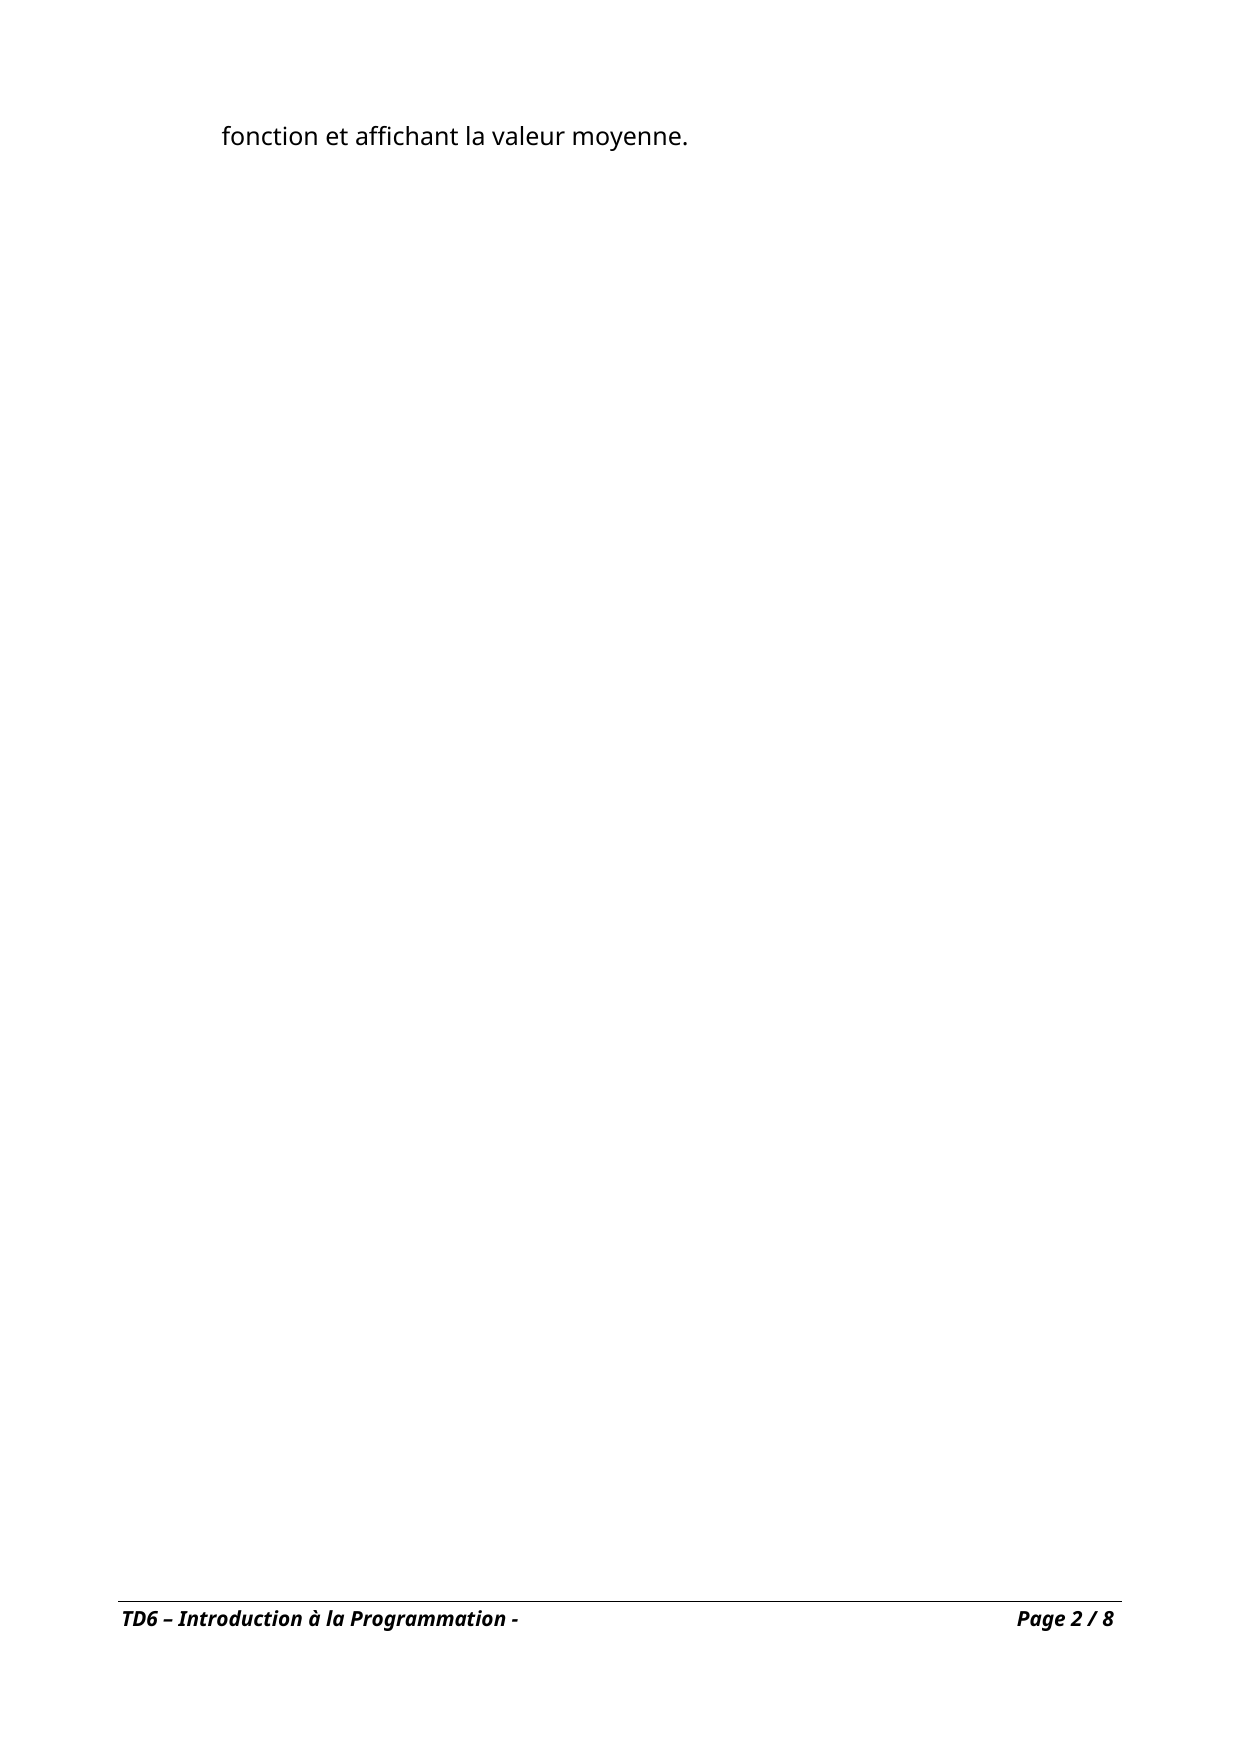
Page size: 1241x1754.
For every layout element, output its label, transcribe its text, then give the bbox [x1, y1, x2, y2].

list fonction et affichant la valeur moyenne. [128, 118, 1122, 152]
